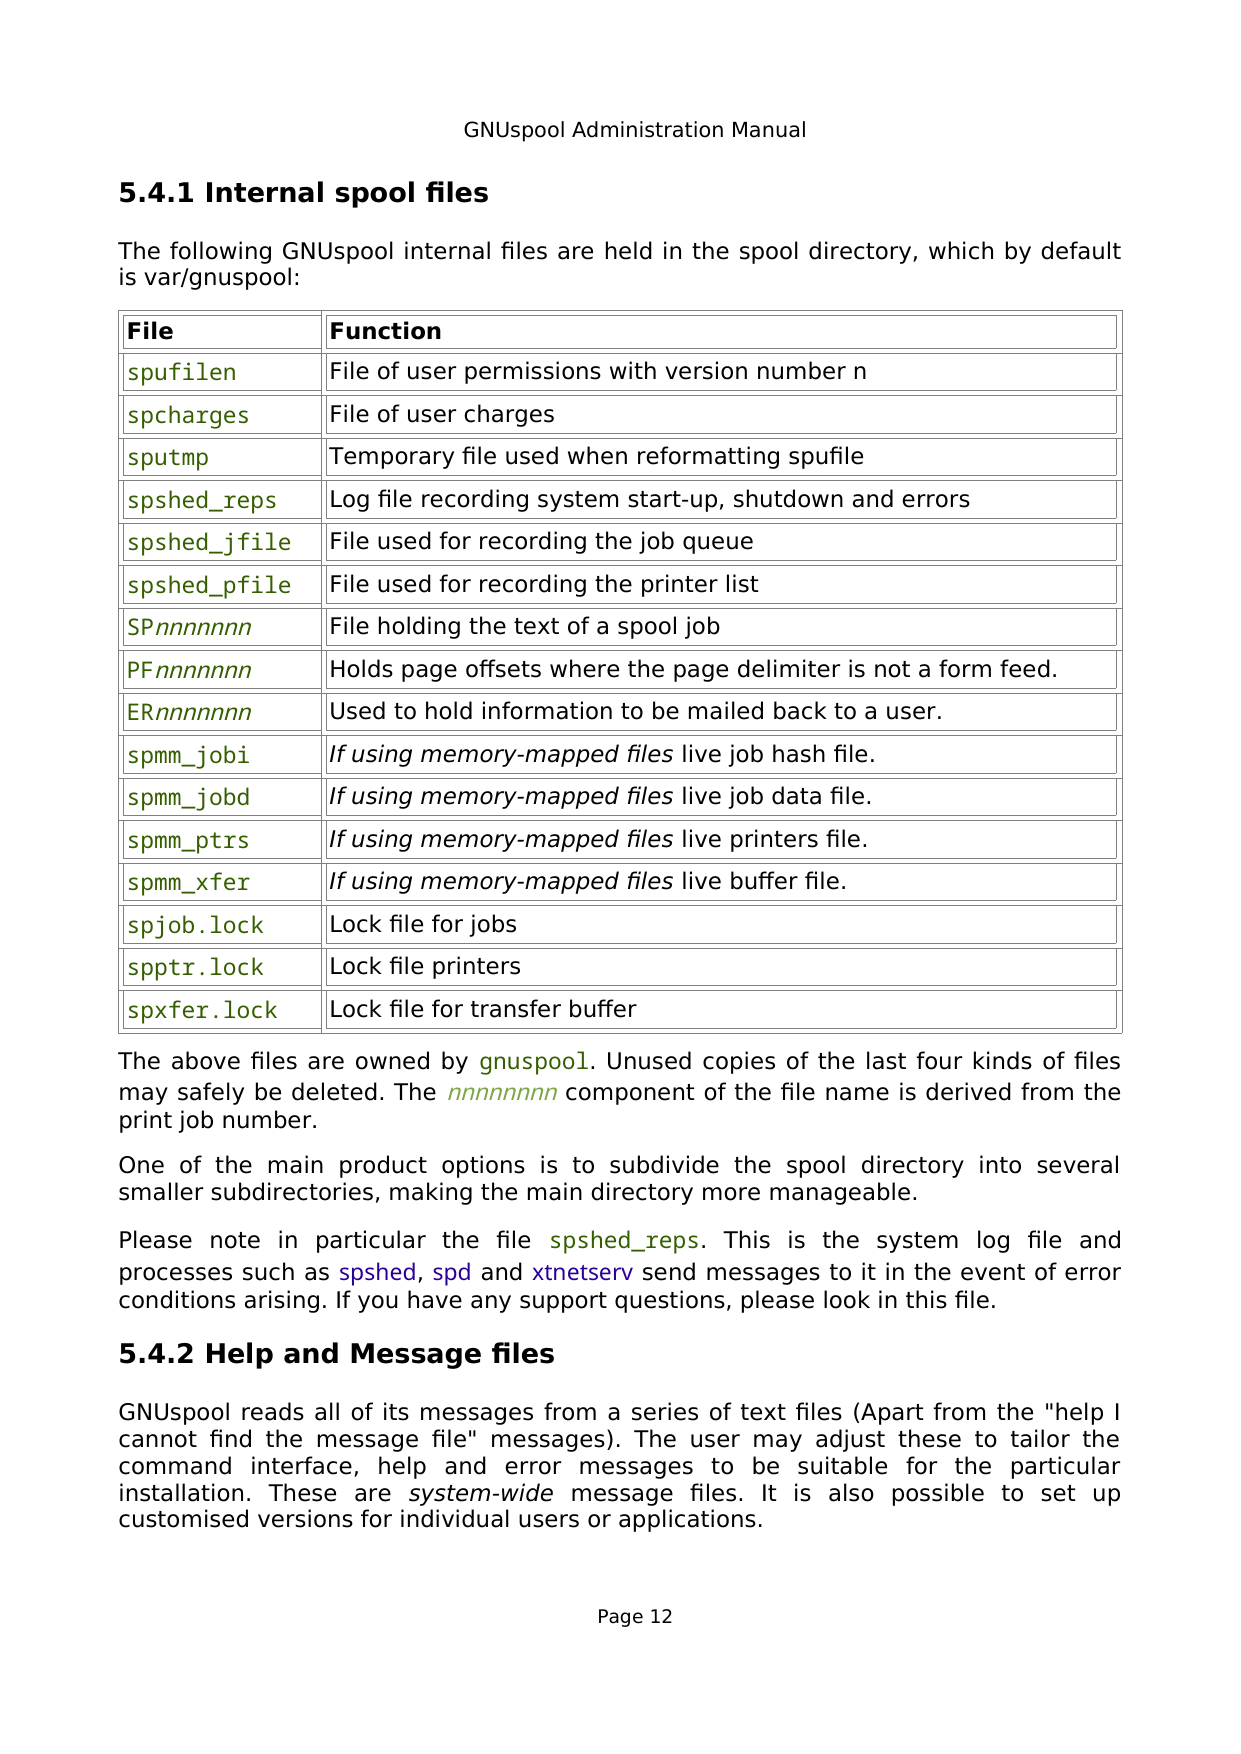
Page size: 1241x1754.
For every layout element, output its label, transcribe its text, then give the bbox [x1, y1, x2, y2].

table_cell spshed_pfile [119, 566, 321, 608]
table_cell Temporary file used when reformatting spufile [322, 439, 1122, 480]
table_cell File of user charges [322, 396, 1122, 438]
subtitle Internal spool files [118, 177, 1123, 208]
table_cell spmm_ptrs [119, 821, 321, 863]
table_cell File used for recording the job queue [322, 524, 1122, 565]
table_cell spjob.lock [119, 906, 321, 948]
table_cell spxfer.lock [119, 991, 321, 1033]
table_cell PFnnnnnnn [119, 651, 321, 693]
table_cell If using memory-mapped files live printers file. [322, 821, 1122, 863]
table_cell Lock file for transfer buffer [322, 991, 1122, 1033]
table_cell ERnnnnnnn [119, 694, 321, 735]
subtitle Help and Message files [118, 1339, 1123, 1370]
table_cell File holding the text of a spool job [322, 609, 1122, 650]
table_cell Used to hold information to be mailed back to a user. [322, 694, 1122, 735]
table_header Function [322, 311, 1122, 353]
table_cell spshed_reps [119, 481, 321, 523]
table_cell File used for recording the printer list [322, 566, 1122, 608]
table_cell spmm_jobi [119, 736, 321, 778]
table_cell SPnnnnnnn [119, 609, 321, 650]
table_cell File of user permissions with version number n [322, 354, 1122, 395]
table_header File [119, 311, 321, 353]
text Please note in particular the file spshed_reps. This is the system log file and processes such as spshed, spd and xtnetserv send messages to it in the event of error conditions arising. If you have any support questions, please look in this file. [118, 1224, 1123, 1314]
table_cell Lock file printers [322, 949, 1122, 990]
table_cell If using memory-mapped files live job data file. [322, 779, 1122, 820]
table_cell spptr.lock [119, 949, 321, 990]
table_cell sputmp [119, 439, 321, 480]
table_cell If using memory-mapped files live buffer file. [322, 864, 1122, 905]
text The above files are owned by gnuspool. Unused copies of the last four kinds of files may safely be deleted. The nnnnnnnn component of the file name is derived from the print job number. [118, 1045, 1123, 1134]
table_cell If using memory-mapped files live job hash file. [322, 736, 1122, 778]
table_cell spufilen [119, 354, 321, 395]
table_cell Lock file for jobs [322, 906, 1122, 948]
text The following GNUspool internal files are held in the spool directory, which by default is var/gnuspool: [118, 238, 1123, 291]
table_cell spshed_jfile [119, 524, 321, 565]
table_cell spcharges [119, 396, 321, 438]
text One of the main product options is to subdivide the spool directory into several smaller subdirectories, making the main directory more manageable. [118, 1152, 1123, 1206]
table_cell spmm_xfer [119, 864, 321, 905]
table_cell Log file recording system start-up, shutdown and errors [322, 481, 1122, 523]
text GNUspool reads all of its messages from a series of text files (Apart from the "help I cannot find the message file" messages). The user may adjust these to tailor the command interface, help and error messages to be suitable for the particular installation. These are system-wide message files. It is also possible to set up customised versions for individual users or applications. [118, 1399, 1123, 1533]
table_cell Holds page offsets where the page delimiter is not a form feed. [322, 651, 1122, 693]
table_cell spmm_jobd [119, 779, 321, 820]
